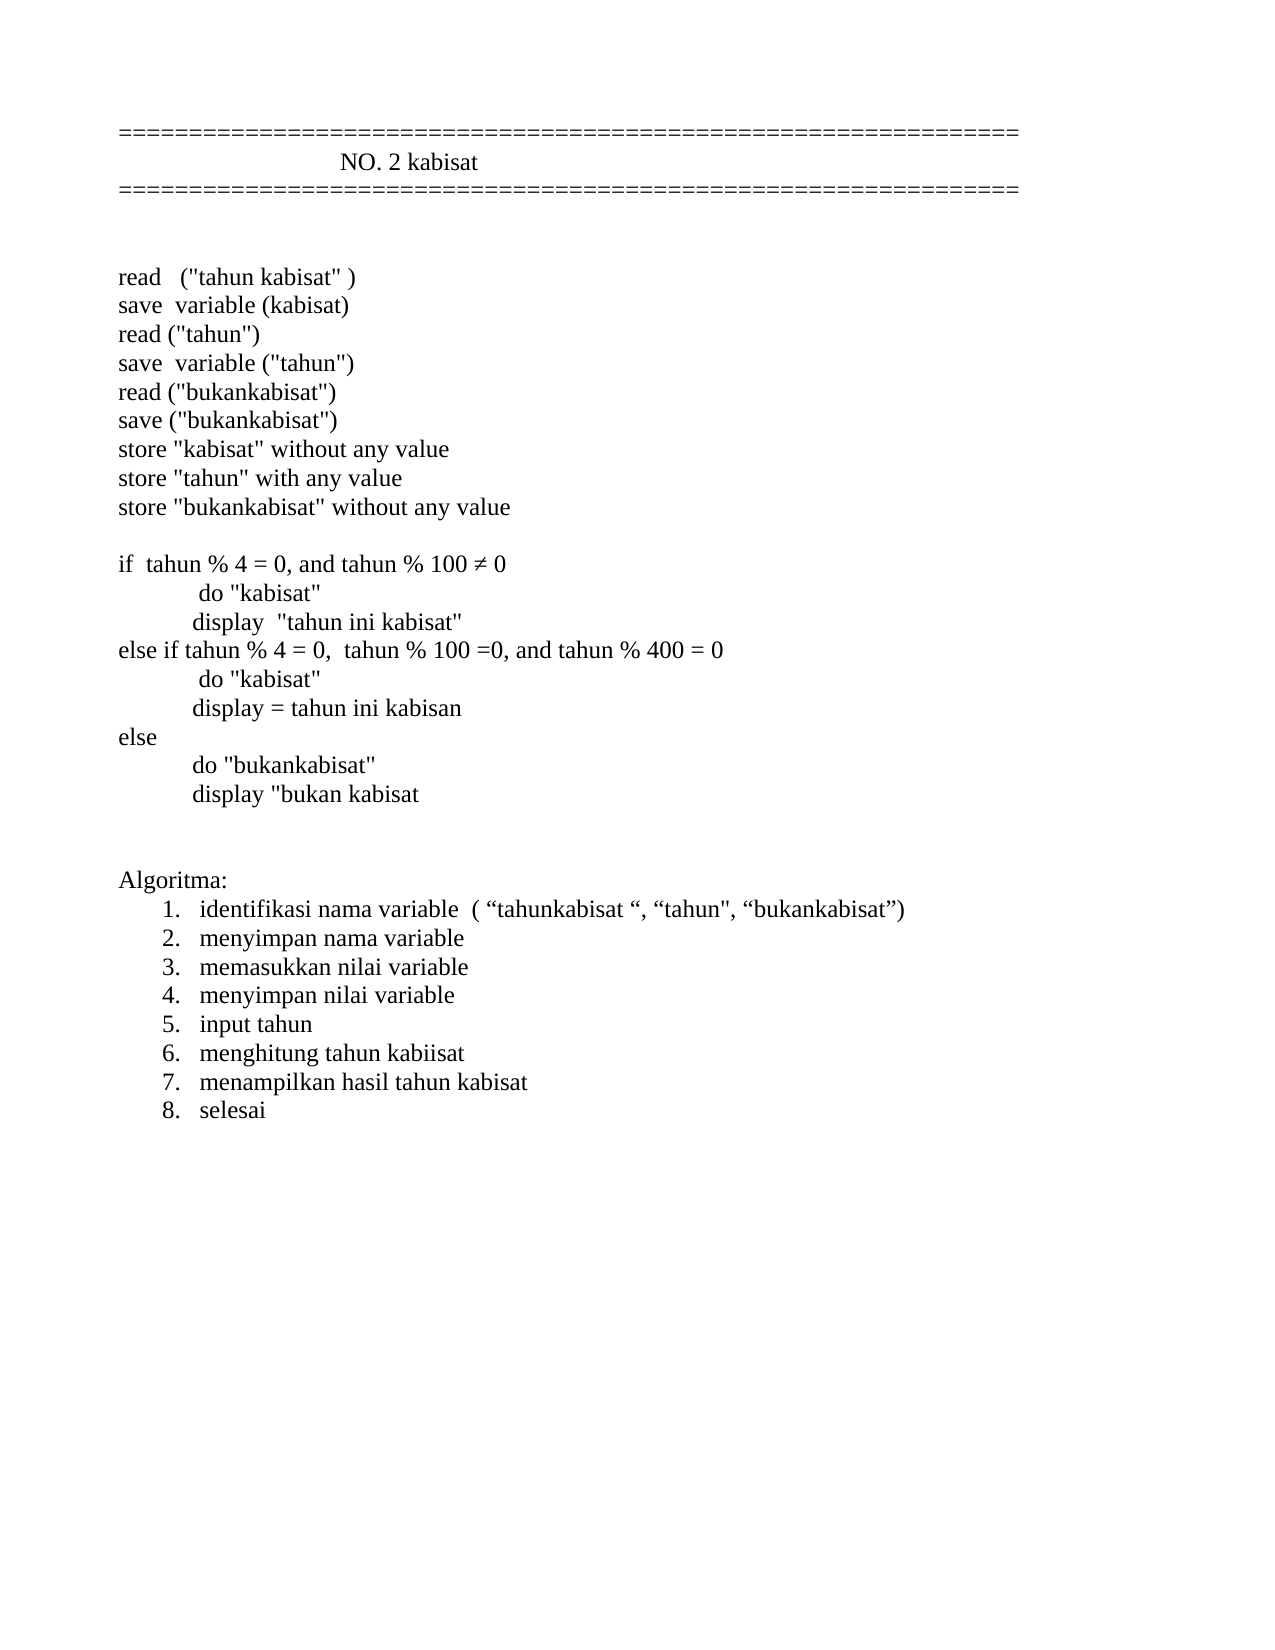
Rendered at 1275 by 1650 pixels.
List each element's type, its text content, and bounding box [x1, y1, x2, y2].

text do "kabisat" [118, 578, 1157, 607]
list input tahun [162, 1009, 1157, 1038]
list menyimpan nilai variable [162, 981, 1157, 1009]
text Algoritma: [118, 866, 1157, 894]
text ================================================================ [118, 176, 1157, 204]
text if tahun % 4 = 0, and tahun % 100 ≠ 0 [118, 549, 1157, 578]
text do "kabisat" [118, 664, 1157, 693]
list menyimpan nama variable [162, 923, 1157, 952]
text ================================================================ [118, 118, 1157, 147]
text display = tahun ini kabisan [118, 693, 1157, 722]
text NO. 2 kabisat [118, 147, 1157, 176]
list menghitung tahun kabiisat [162, 1038, 1157, 1067]
text display "bukan kabisat [118, 779, 1157, 808]
text read ("bukankabisat") [118, 377, 1157, 406]
text else if tahun % 4 = 0, tahun % 100 =0, and tahun % 400 = 0 [118, 636, 1157, 664]
list selesai [162, 1096, 1157, 1124]
text save variable (kabisat) [118, 291, 1157, 319]
list memasukkan nilai variable [162, 952, 1157, 981]
text save ("bukankabisat") [118, 406, 1157, 434]
list menampilkan hasil tahun kabisat [162, 1067, 1157, 1096]
text read ("tahun") [118, 319, 1157, 348]
text store "bukankabisat" without any value [118, 492, 1157, 521]
text read ("tahun kabisat" ) [118, 262, 1157, 291]
text store "kabisat" without any value [118, 434, 1157, 463]
text do "bukankabisat" [118, 751, 1157, 779]
text else [118, 722, 1157, 751]
text display "tahun ini kabisat" [118, 607, 1157, 636]
text store "tahun" with any value [118, 463, 1157, 492]
list identifikasi nama variable ( “tahunkabisat “, “tahun", “bukankabisat”) [162, 894, 1157, 923]
text save variable ("tahun") [118, 348, 1157, 377]
